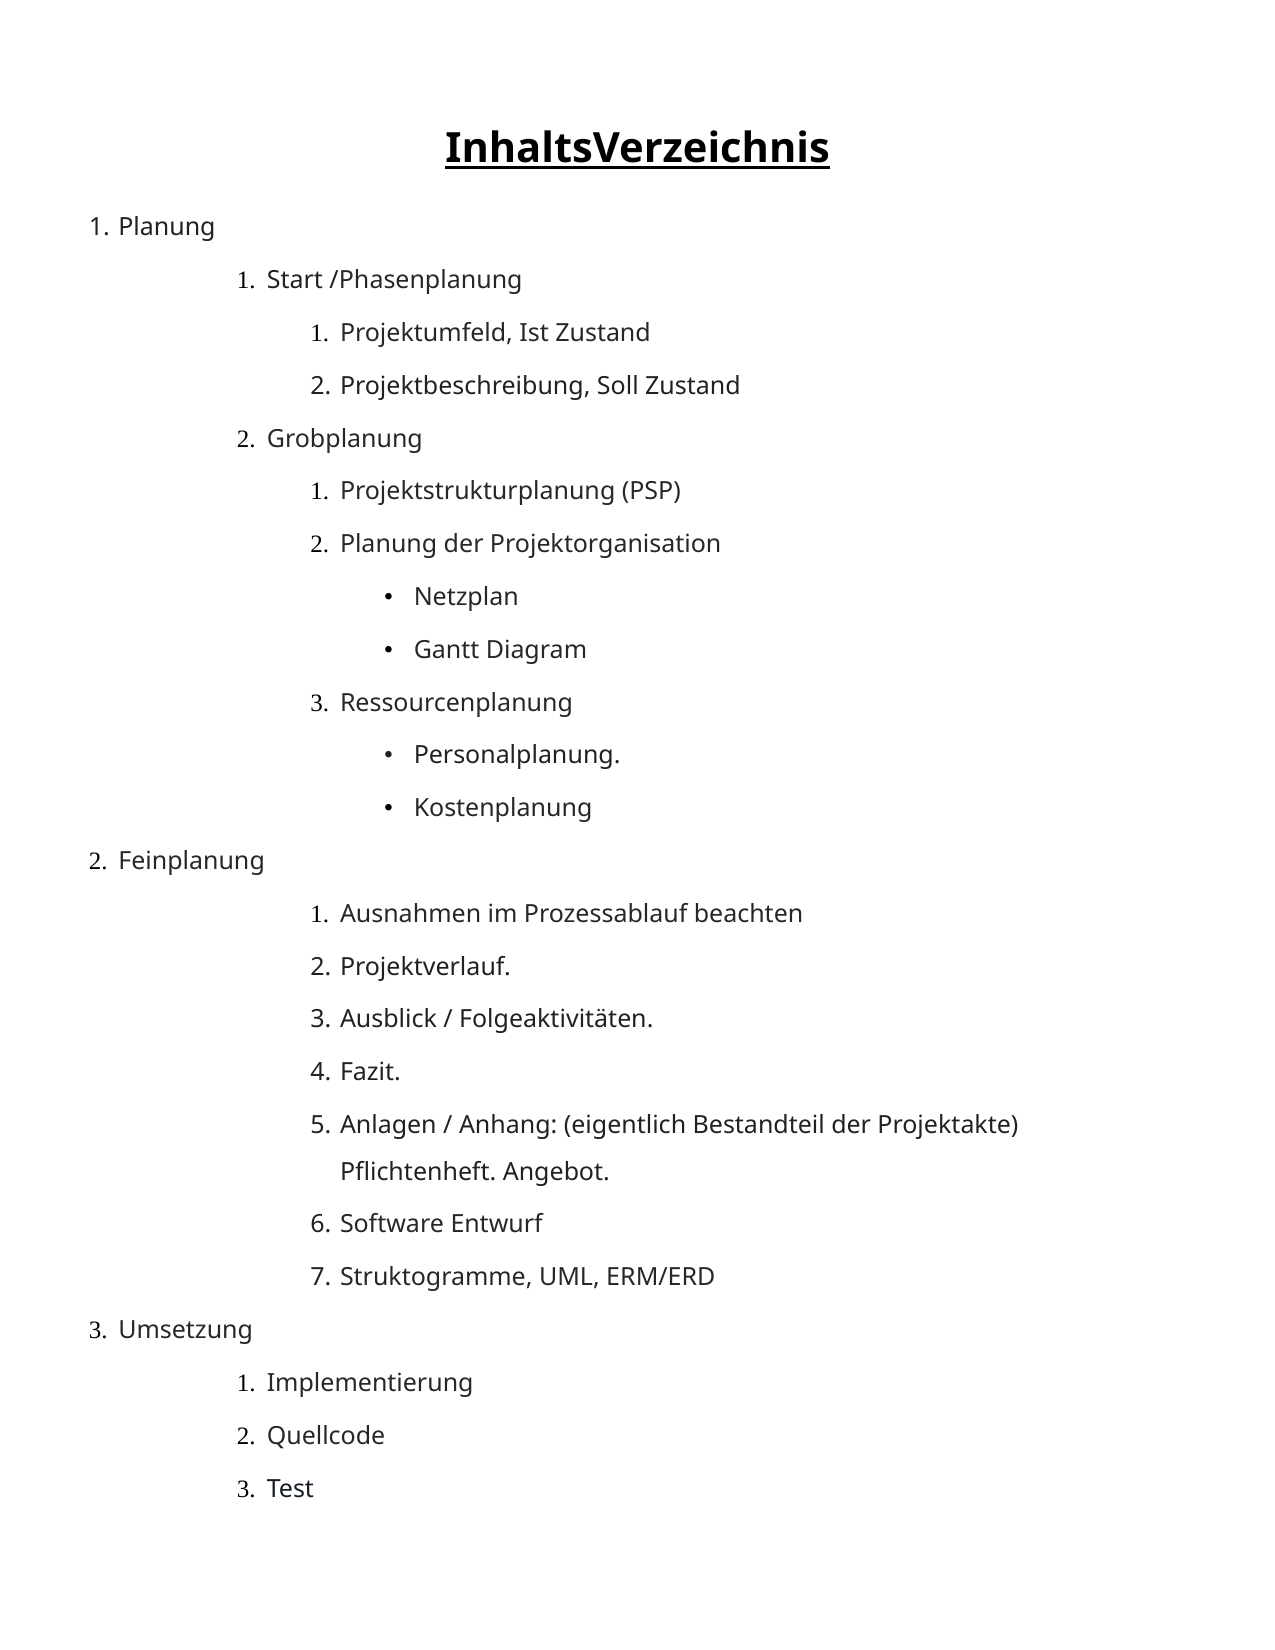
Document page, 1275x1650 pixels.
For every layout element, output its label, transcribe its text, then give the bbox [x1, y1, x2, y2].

list Struktogramme, UML, ERM/ERD [310, 1259, 1157, 1293]
list Ausnahmen im Prozessablauf beachten [310, 896, 1157, 929]
list Software Entwurf [310, 1206, 1157, 1240]
list Kostenplanung [384, 790, 1157, 824]
list Personalplanung. [384, 737, 1157, 771]
list Quellcode [237, 1417, 1157, 1451]
list Ausblick / Folgeaktivitäten. [310, 1001, 1157, 1035]
list Projektbeschreibung, Soll Zustand [310, 367, 1157, 401]
list Grobplanung [237, 420, 1157, 454]
list Anlagen / Anhang: (eigentlich Bestandteil der Projektakte) Pflichtenheft. Angebot. [310, 1107, 1157, 1187]
list Ressourcenplanung [310, 684, 1157, 718]
list Fazit. [310, 1054, 1157, 1088]
list Feinplanung [118, 843, 1157, 877]
list Projektstrukturplanung (PSP) [310, 473, 1157, 507]
list Implementierung [237, 1364, 1157, 1399]
list Start /Phasenplanung [237, 262, 1157, 296]
list Planung der Projektorganisation [310, 526, 1157, 560]
list Umsetzung [118, 1312, 1157, 1346]
list Planung [118, 209, 1157, 243]
list Test [237, 1470, 1157, 1504]
list Netzplan [384, 579, 1157, 613]
list Projektumfeld, Ist Zustand [310, 314, 1157, 349]
list Gantt Diagram [384, 631, 1157, 666]
text InhaltsVerzeichnis [118, 118, 1157, 175]
list Projektverlauf. [310, 948, 1157, 982]
